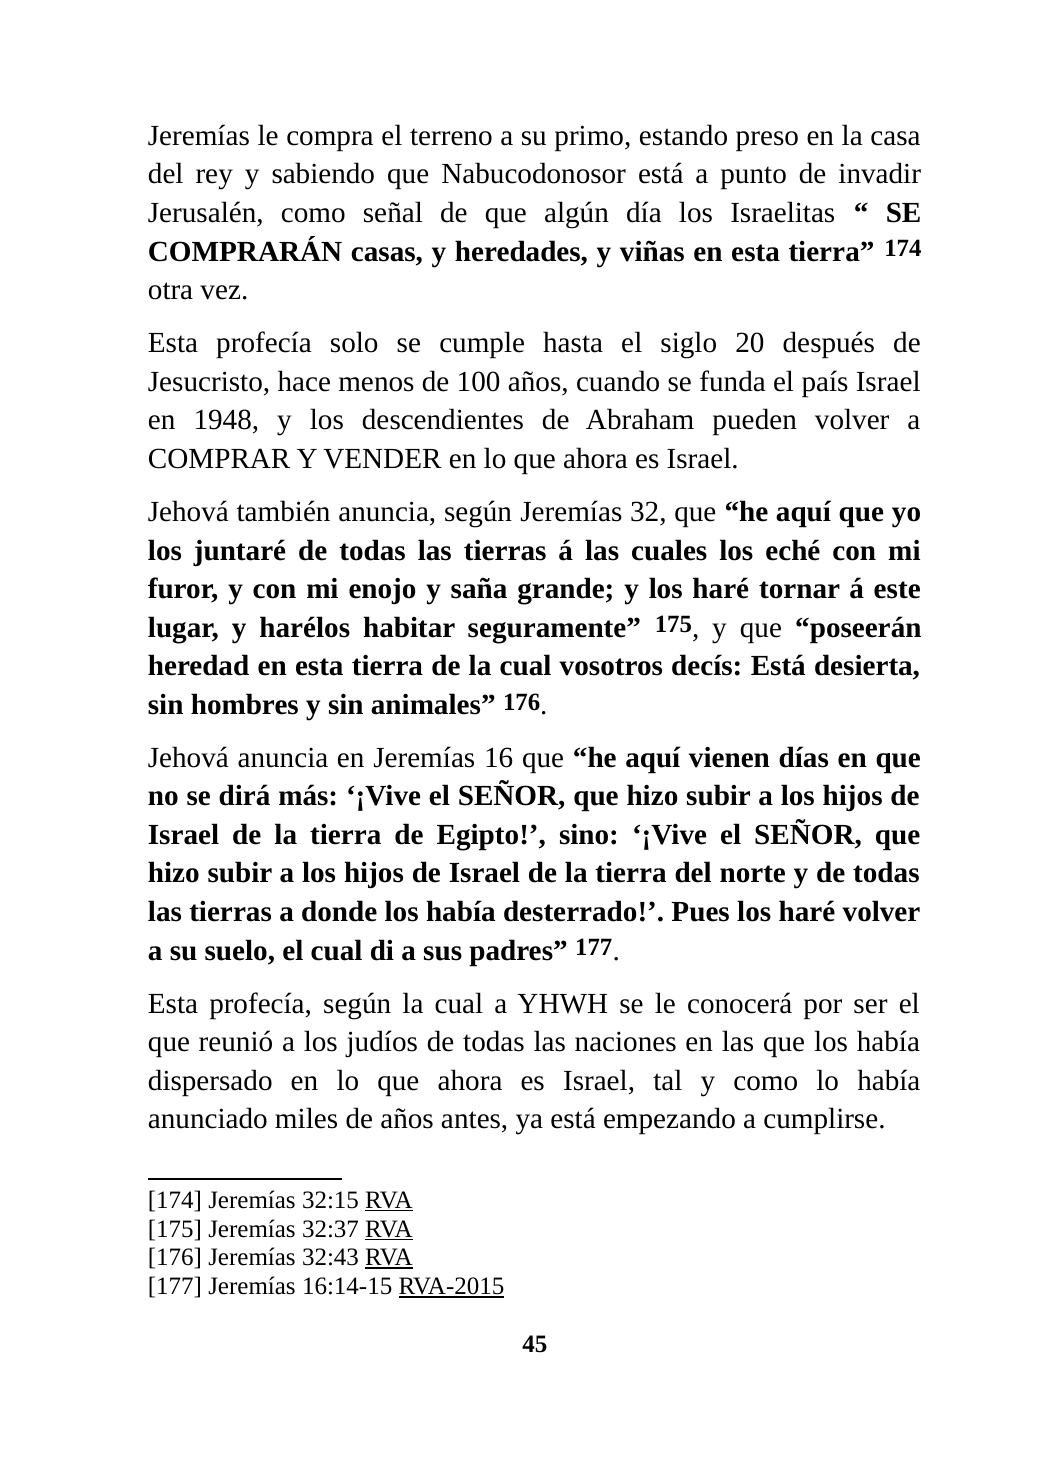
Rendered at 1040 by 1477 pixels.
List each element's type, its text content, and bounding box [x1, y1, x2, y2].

text Jeremías 32:15 RVA [148, 1185, 921, 1214]
text Jehová también anuncia, según Jeremías 32, que “he aquí que yo los juntaré de todas las tierras á las cuales los eché con mi furor, y con mi enojo y saña grande; y los haré tornar á este lugar, y harélos habitar seguramente” , y que “poseerán heredad en esta tierra de la cual vosotros decís: Está desierta, sin hombres y sin animales” . [148, 494, 921, 720]
text Jehová anuncia en Jeremías 16 que “he aquí vienen días en que no se dirá más: ‘¡Vive el SEÑOR, que hizo subir a los hijos de Israel de la tierra de Egipto!’, sino: ‘¡Vive el SEÑOR, que hizo subir a los hijos de Israel de la tierra del norte y de todas las tierras a donde los había desterrado!’. Pues los haré volver a su suelo, el cual di a sus padres” . [148, 740, 921, 966]
text Esta profecía solo se cumple hasta el siglo 20 después de Jesucristo, hace menos de 100 años, cuando se funda el país Israel en 1948, y los descendientes de Abraham pueden volver a COMPRAR Y VENDER en lo que ahora es Israel. [148, 325, 921, 474]
text Esta profecía, según la cual a YHWH se le conocerá por ser el que reunió a los judíos de todas las naciones en las que los había dispersado en lo que ahora es Israel, tal y como lo había anunciado miles de años antes, ya está empezando a cumplirse. [148, 986, 921, 1135]
text Jeremías 16:14-15 RVA-2015 [148, 1271, 921, 1300]
text Jeremías 32:43 RVA [148, 1242, 921, 1271]
text Jeremías le compra el terreno a su primo, estando preso en la casa del rey y sabiendo que Nabucodonosor está a punto de invadir Jerusalén, como señal de que algún día los Israelitas “ SE COMPRARÁN casas, y heredades, y viñas en esta tierra” otra vez. [148, 118, 921, 306]
text Jeremías 32:37 RVA [148, 1214, 921, 1242]
